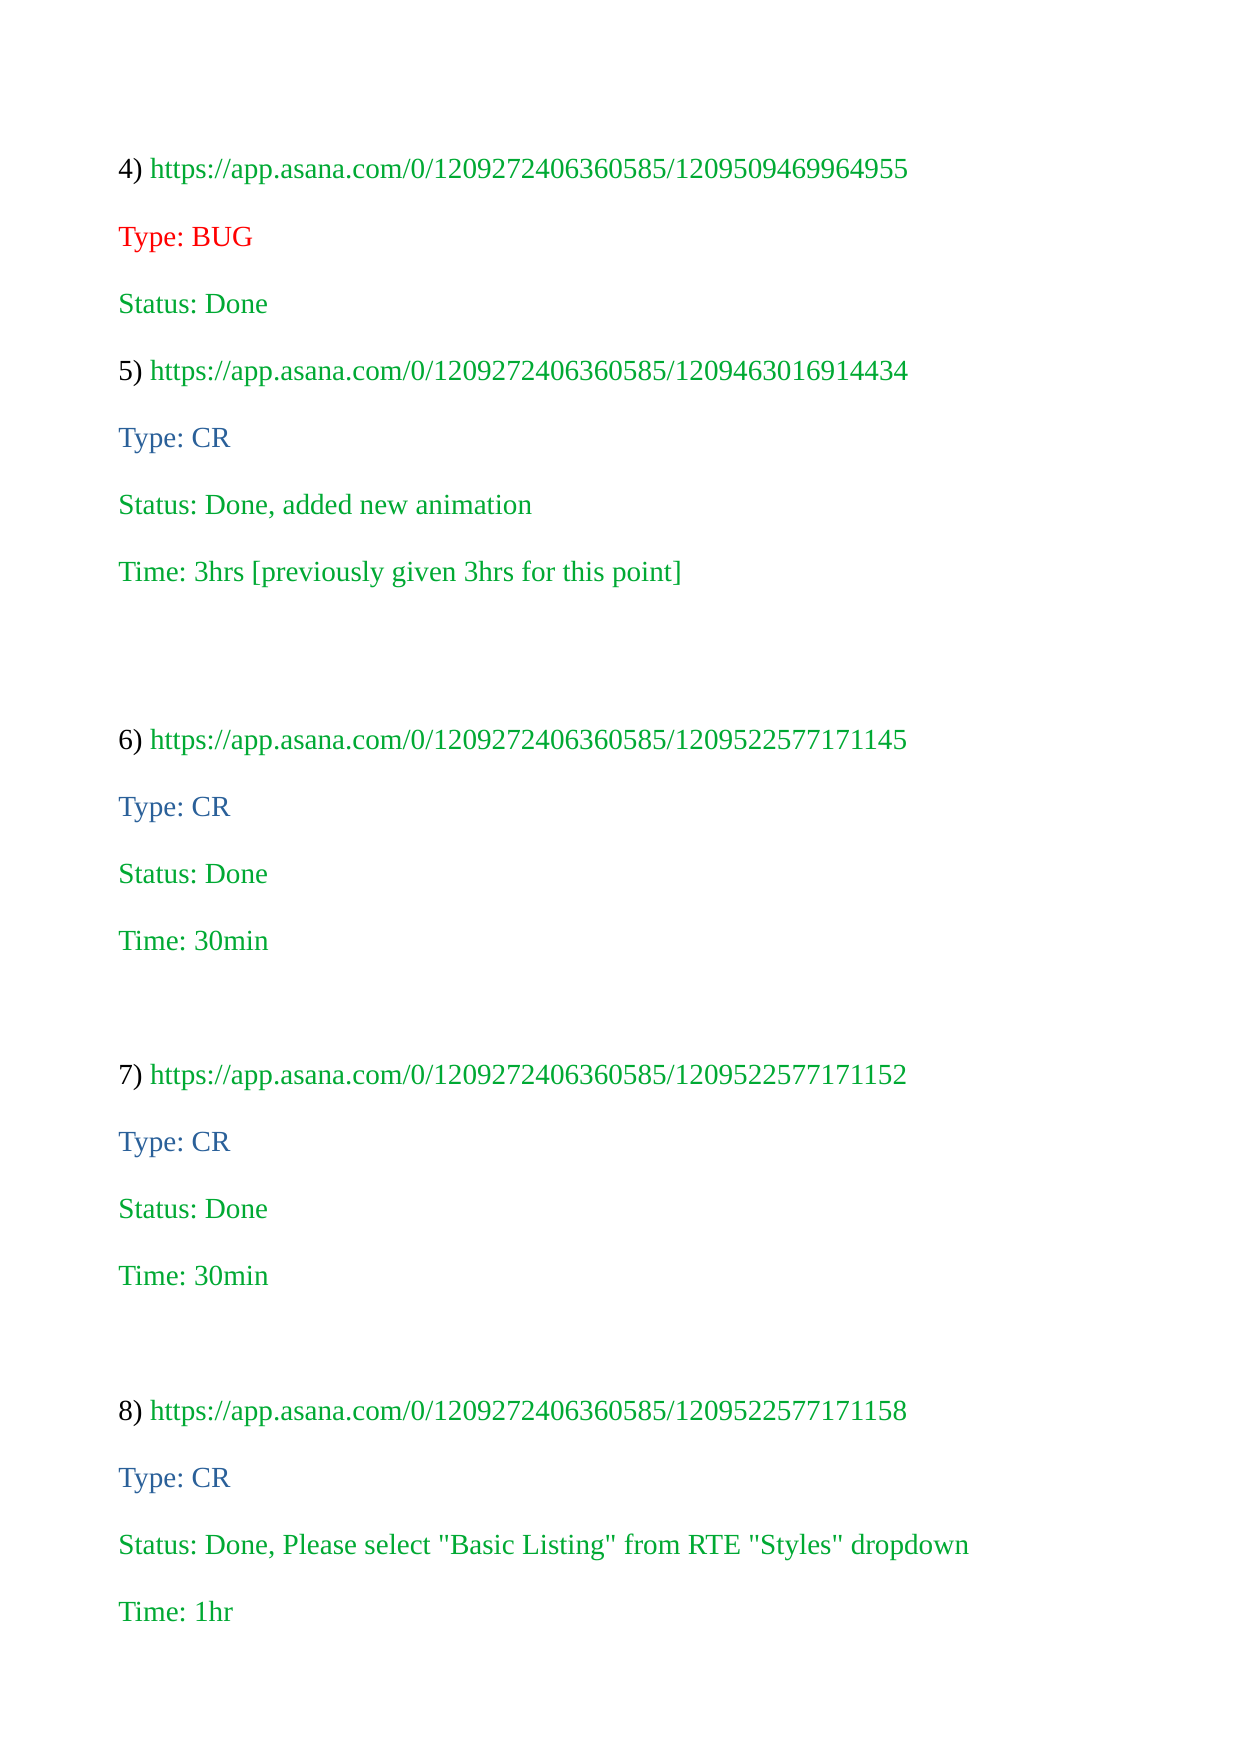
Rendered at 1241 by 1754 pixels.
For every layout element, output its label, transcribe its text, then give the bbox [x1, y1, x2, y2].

text Type: CR [118, 420, 1122, 453]
text Status: Done, added new animation [118, 487, 1122, 521]
text 5) https://app.asana.com/0/1209272406360585/1209463016914434 [118, 353, 1122, 386]
text Time: 3hrs [previously given 3hrs for this point] [118, 554, 1122, 588]
text Status: Done [118, 286, 1122, 319]
text 6) https://app.asana.com/0/1209272406360585/1209522577171145 [118, 722, 1122, 755]
text Time: 30min [118, 923, 1122, 957]
text Type: CR [118, 1124, 1122, 1158]
text Type: CR [118, 789, 1122, 822]
text Status: Done, Please select "Basic Listing" from RTE "Styles" dropdown [118, 1527, 1122, 1560]
text Type: CR [118, 1460, 1122, 1493]
text Status: Done [118, 1191, 1122, 1225]
text Status: Done [118, 856, 1122, 889]
text Type: BUG [118, 219, 1122, 252]
text Time: 30min [118, 1258, 1122, 1292]
text 4) https://app.asana.com/0/1209272406360585/1209509469964955 [118, 152, 1122, 185]
text Time: 1hr [118, 1594, 1122, 1627]
text 7) https://app.asana.com/0/1209272406360585/1209522577171152 [118, 1057, 1122, 1091]
text 8) https://app.asana.com/0/1209272406360585/1209522577171158 [118, 1393, 1122, 1426]
